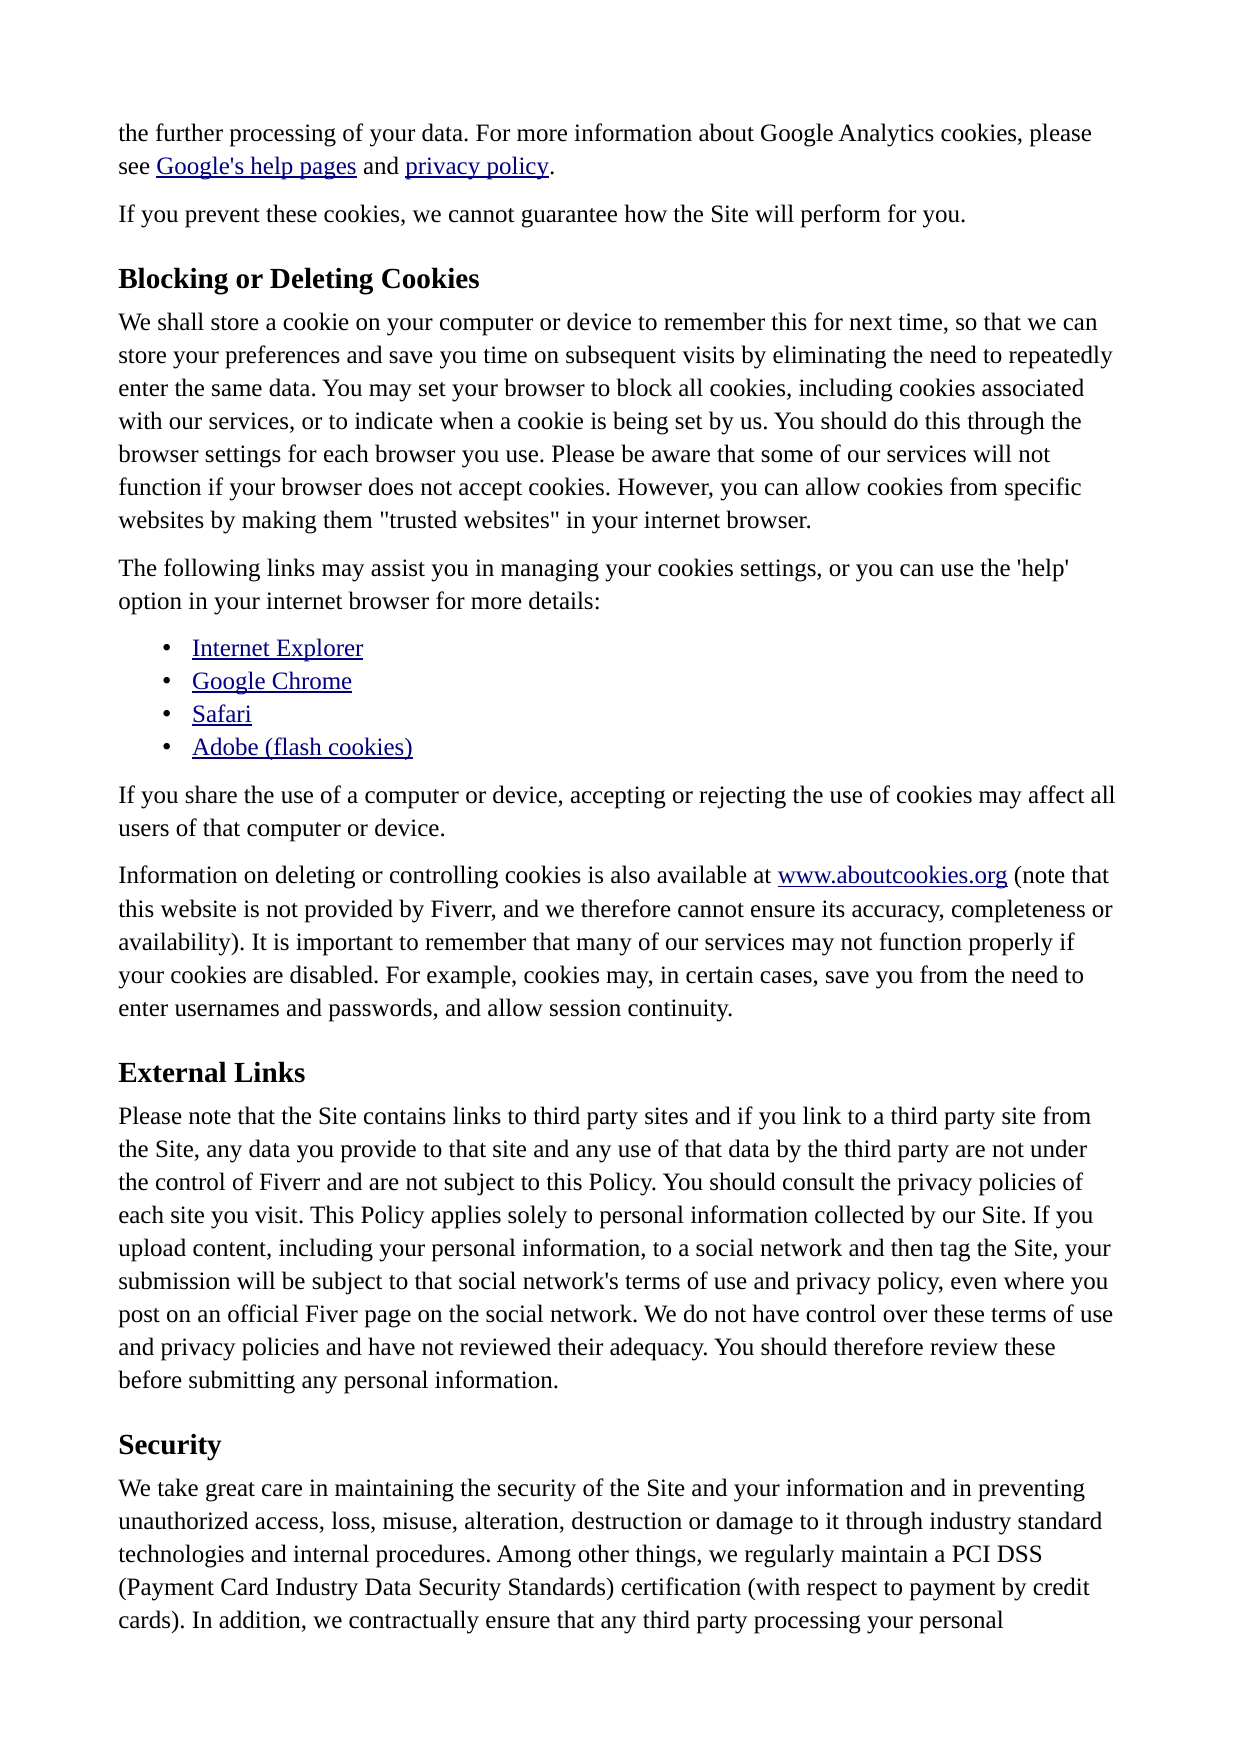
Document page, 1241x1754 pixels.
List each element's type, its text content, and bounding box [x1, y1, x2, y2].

subtitle External Links [118, 1055, 1122, 1088]
text The following links may assist you in managing your cookies settings, or you can use the 'help' option in your internet browser for more details: [118, 553, 1122, 614]
text If you prevent these cookies, we cannot guarantee how the Site will perform for you. [118, 199, 1122, 227]
text Information on deleting or controlling cookies is also available at www.aboutcookies.org (note that this website is not provided by Fiverr, and we therefore cannot ensure its accuracy, completeness or availability). It is important to remember that many of our services may not function properly if your cookies are disabled. For example, cookies may, in certain cases, save you from the need to enter usernames and passwords, and allow session continuity. [118, 861, 1122, 1021]
text We take great care in maintaining the security of the Site and your information and in preventing unauthorized access, loss, misuse, alteration, destruction or damage to it through industry standard technologies and internal procedures. Among other things, we regularly maintain a PCI DSS (Payment Card Industry Data Security Standards) certification (with respect to payment by credit cards). In addition, we contractually ensure that any third party processing your personal [118, 1473, 1122, 1634]
list Google Chrome [162, 666, 1122, 695]
text If you share the use of a computer or device, accepting or rejecting the use of cookies may affect all users of that computer or device. [118, 780, 1122, 842]
text Please note that the Site contains links to third party sites and if you link to a third party site from the Site, any data you provide to that site and any use of that data by the third party are not under the control of Fiverr and are not subject to this Policy. You should consult the privacy policies of each site you visit. This Policy applies solely to personal information collected by our Site. If you upload content, including your personal information, to a social network and then tag the Site, your submission will be subject to that social network's terms of use and privacy policy, even where you post on an official Fiver page on the social network. We do not have control over these terms of use and privacy policies and have not reviewed their adequacy. You should therefore review these before submitting any personal information. [118, 1101, 1122, 1394]
subtitle Blocking or Deleting Cookies [118, 261, 1122, 294]
list Internet Explorer [162, 633, 1122, 662]
list Adobe (flash cookies) [162, 732, 1122, 761]
list Safari [162, 699, 1122, 728]
text We shall store a cookie on your computer or device to remember this for next time, so that we can store your preferences and save you time on subsequent visits by eliminating the need to repeatedly enter the same data. You may set your browser to block all cookies, including cookies associated with our services, or to indicate when a cookie is being set by us. You should do this through the browser settings for each browser you use. Please be aware that some of our services will not function if your browser does not accept cookies. However, you can allow cookies from specific websites by making them "trusted websites" in your internet browser. [118, 307, 1122, 534]
subtitle Security [118, 1427, 1122, 1461]
text the further processing of your data. For more information about Google Analytics cookies, please see Google's help pages and privacy policy. [118, 118, 1122, 180]
